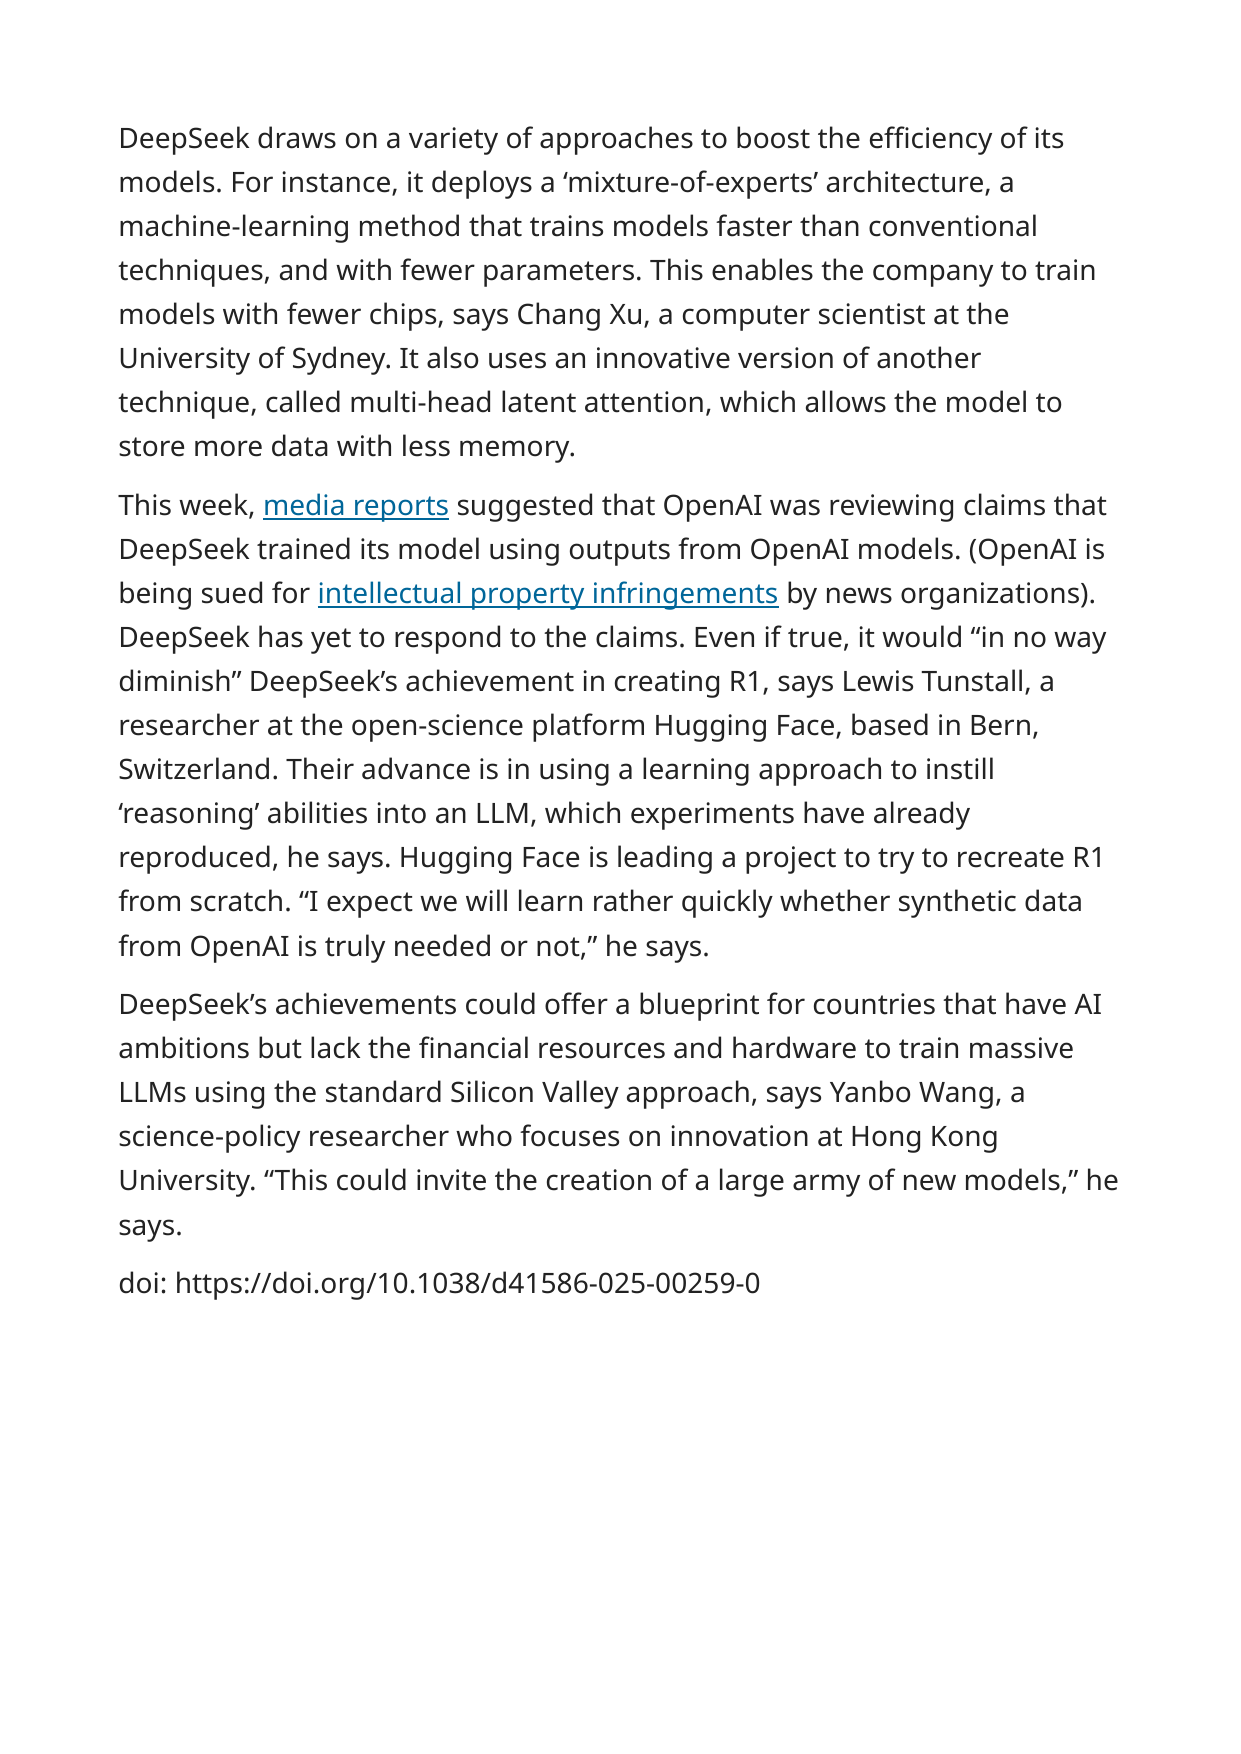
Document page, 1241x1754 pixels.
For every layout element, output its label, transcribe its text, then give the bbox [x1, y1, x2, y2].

text DeepSeek draws on a variety of approaches to boost the efficiency of its models. For instance, it deploys a ‘mixture-of-experts’ architecture, a machine-learning method that trains models faster than conventional techniques, and with fewer parameters. This enables the company to train models with fewer chips, says Chang Xu, a computer scientist at the University of Sydney. It also uses an innovative version of another technique, called multi-head latent attention, which allows the model to store more data with less memory. [118, 118, 1122, 465]
text DeepSeek’s achievements could offer a blueprint for countries that have AI ambitions but lack the financial resources and hardware to train massive LLMs using the standard Silicon Valley approach, says Yanbo Wang, a science-policy researcher who focuses on innovation at Hong Kong University. “This could invite the creation of a large army of new models,” he says. [118, 984, 1122, 1243]
text doi: https://doi.org/10.1038/d41586-025-00259-0 [118, 1263, 1122, 1302]
text This week, media reports suggested that OpenAI was reviewing claims that DeepSeek trained its model using outputs from OpenAI models. (OpenAI is being sued for intellectual property infringements by news organizations). DeepSeek has yet to respond to the claims. Even if true, it would “in no way diminish” DeepSeek’s achievement in creating R1, says Lewis Tunstall, a researcher at the open-science platform Hugging Face, based in Bern, Switzerland. Their advance is in using a learning approach to instill ‘reasoning’ abilities into an LLM, which experiments have already reproduced, he says. Hugging Face is leading a project to try to recreate R1 from scratch. “I expect we will learn rather quickly whether synthetic data from OpenAI is truly needed or not,” he says. [118, 485, 1122, 964]
